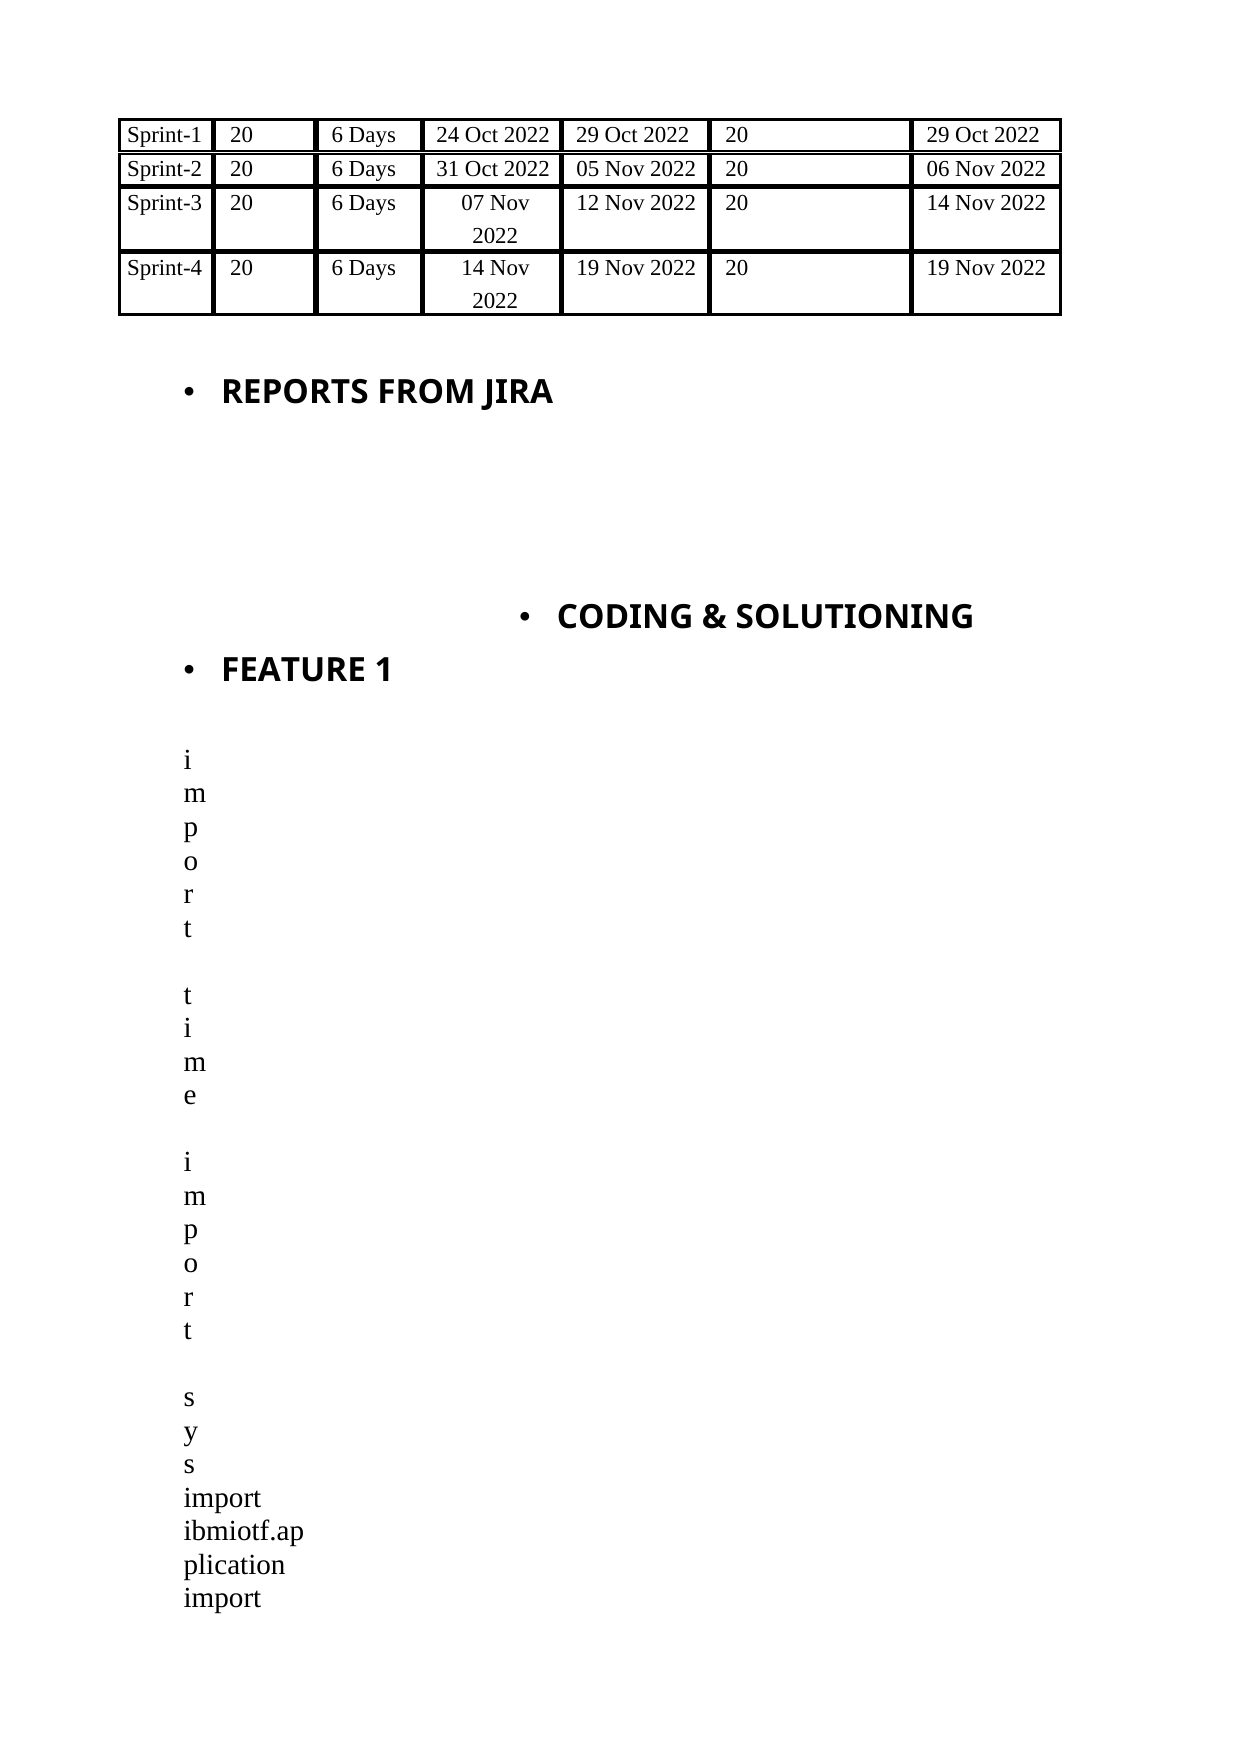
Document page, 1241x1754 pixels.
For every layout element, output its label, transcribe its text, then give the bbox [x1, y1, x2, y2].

table_cell 20 [216, 121, 313, 150]
table_cell 07 Nov 2022 [425, 189, 559, 249]
list REPORTS FROM JIRA [183, 368, 1122, 413]
table_cell 12 Nov 2022 [564, 189, 707, 249]
list CODING & SOLUTIONING [511, 592, 1122, 638]
table_cell Sprint-1 [121, 121, 211, 150]
table_cell 6 Days [319, 189, 420, 249]
table_cell Sprint-3 [121, 189, 211, 249]
text import ibmiotf.application import [183, 1480, 317, 1614]
table_cell 20 [216, 155, 313, 184]
table_cell Sprint-4 [121, 254, 211, 313]
table_cell 19 Nov 2022 [914, 254, 1059, 313]
table_cell 20 [712, 121, 909, 150]
table_cell 29 Oct 2022 [914, 121, 1059, 150]
table_cell Sprint-2 [121, 155, 211, 184]
table_cell 20 [712, 254, 909, 313]
table_cell 14 Nov 2022 [425, 254, 559, 313]
table_cell 6 Days [319, 121, 420, 150]
table_cell 14 Nov 2022 [914, 189, 1059, 249]
table_cell 20 [712, 189, 909, 249]
table_cell 6 Days [319, 254, 420, 313]
table_cell 20 [216, 254, 313, 313]
table_cell 31 Oct 2022 [425, 155, 559, 184]
table_cell 20 [216, 189, 313, 249]
table_cell 19 Nov 2022 [564, 254, 707, 313]
list FEATURE 1 [183, 646, 1122, 692]
table_cell 05 Nov 2022 [564, 155, 707, 184]
table_cell 29 Oct 2022 [564, 121, 707, 150]
table_cell 06 Nov 2022 [914, 155, 1059, 184]
table_cell 20 [712, 155, 909, 184]
table_cell 6 Days [319, 155, 420, 184]
table_cell 24 Oct 2022 [425, 121, 559, 150]
